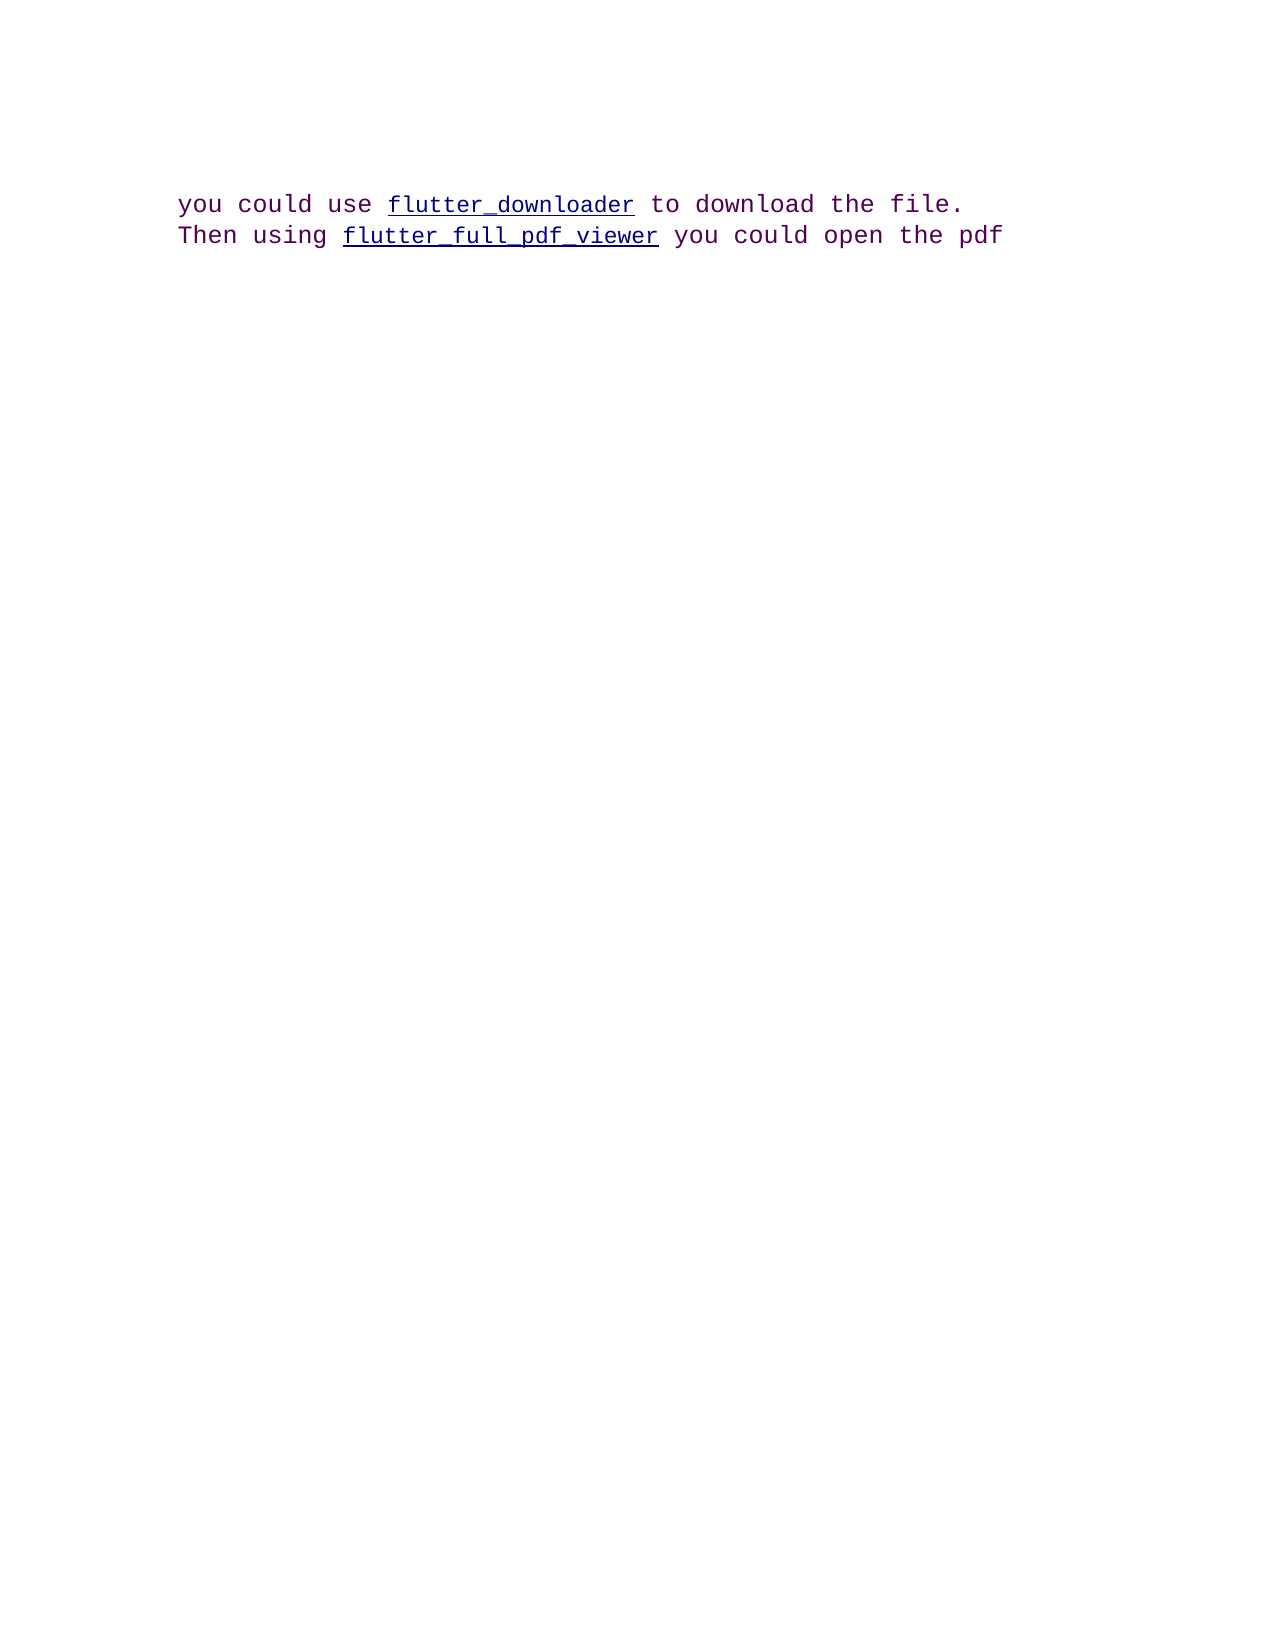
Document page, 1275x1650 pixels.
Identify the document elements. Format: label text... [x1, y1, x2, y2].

text Then using flutter_full_pdf_viewer you could open the pdf [177, 222, 1098, 251]
text you could use flutter_downloader to download the file. [177, 192, 1098, 220]
